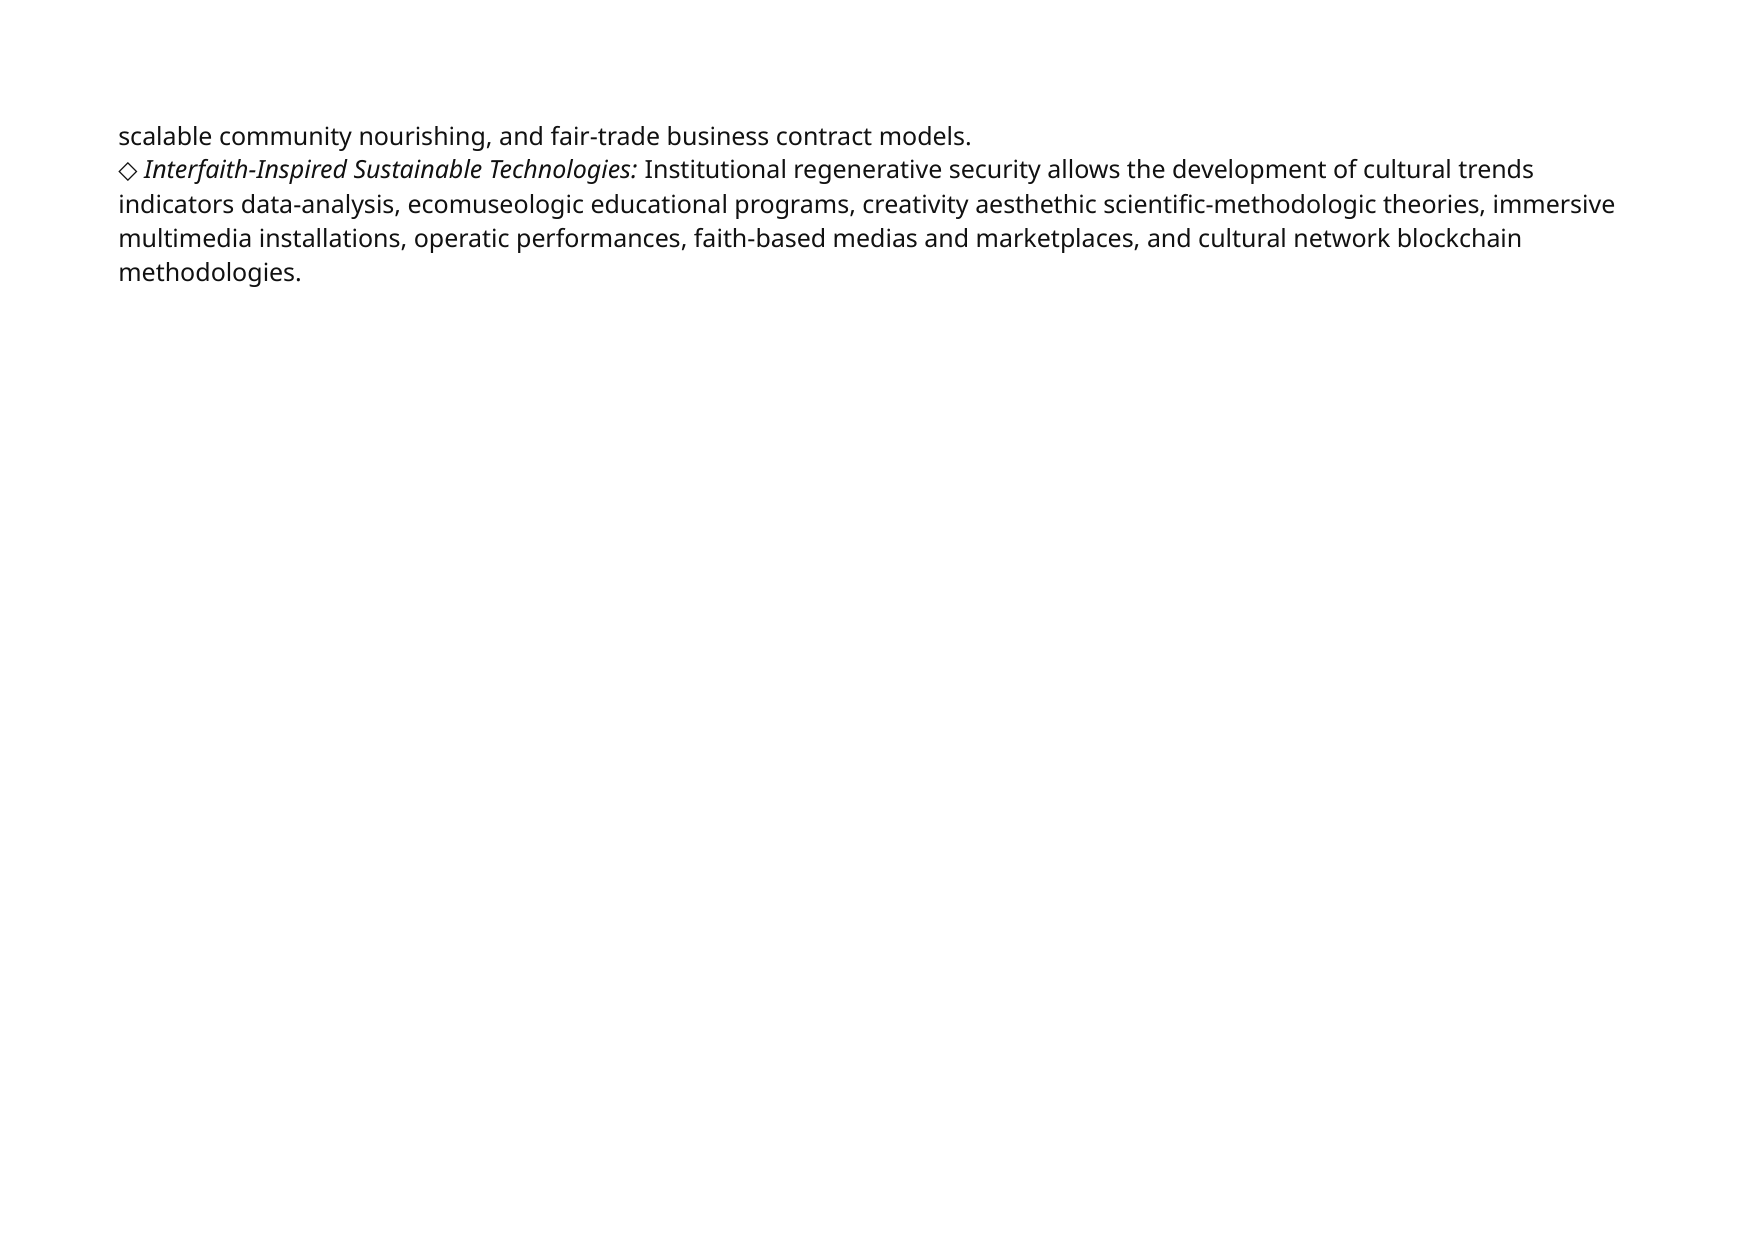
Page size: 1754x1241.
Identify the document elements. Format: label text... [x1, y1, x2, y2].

text ◇ Interfaith-Inspired Sustainable Technologies: Institutional regenerative security allows the development of cultural trends indicators data-analysis, ecomuseologic educational programs, creativity aesthethic scientific-methodologic theories, immersive multimedia installations, operatic performances, faith-based medias and marketplaces, and cultural network blockchain methodologies. [118, 152, 1636, 288]
text scalable community nourishing, and fair-trade business contract models. [118, 118, 1636, 152]
